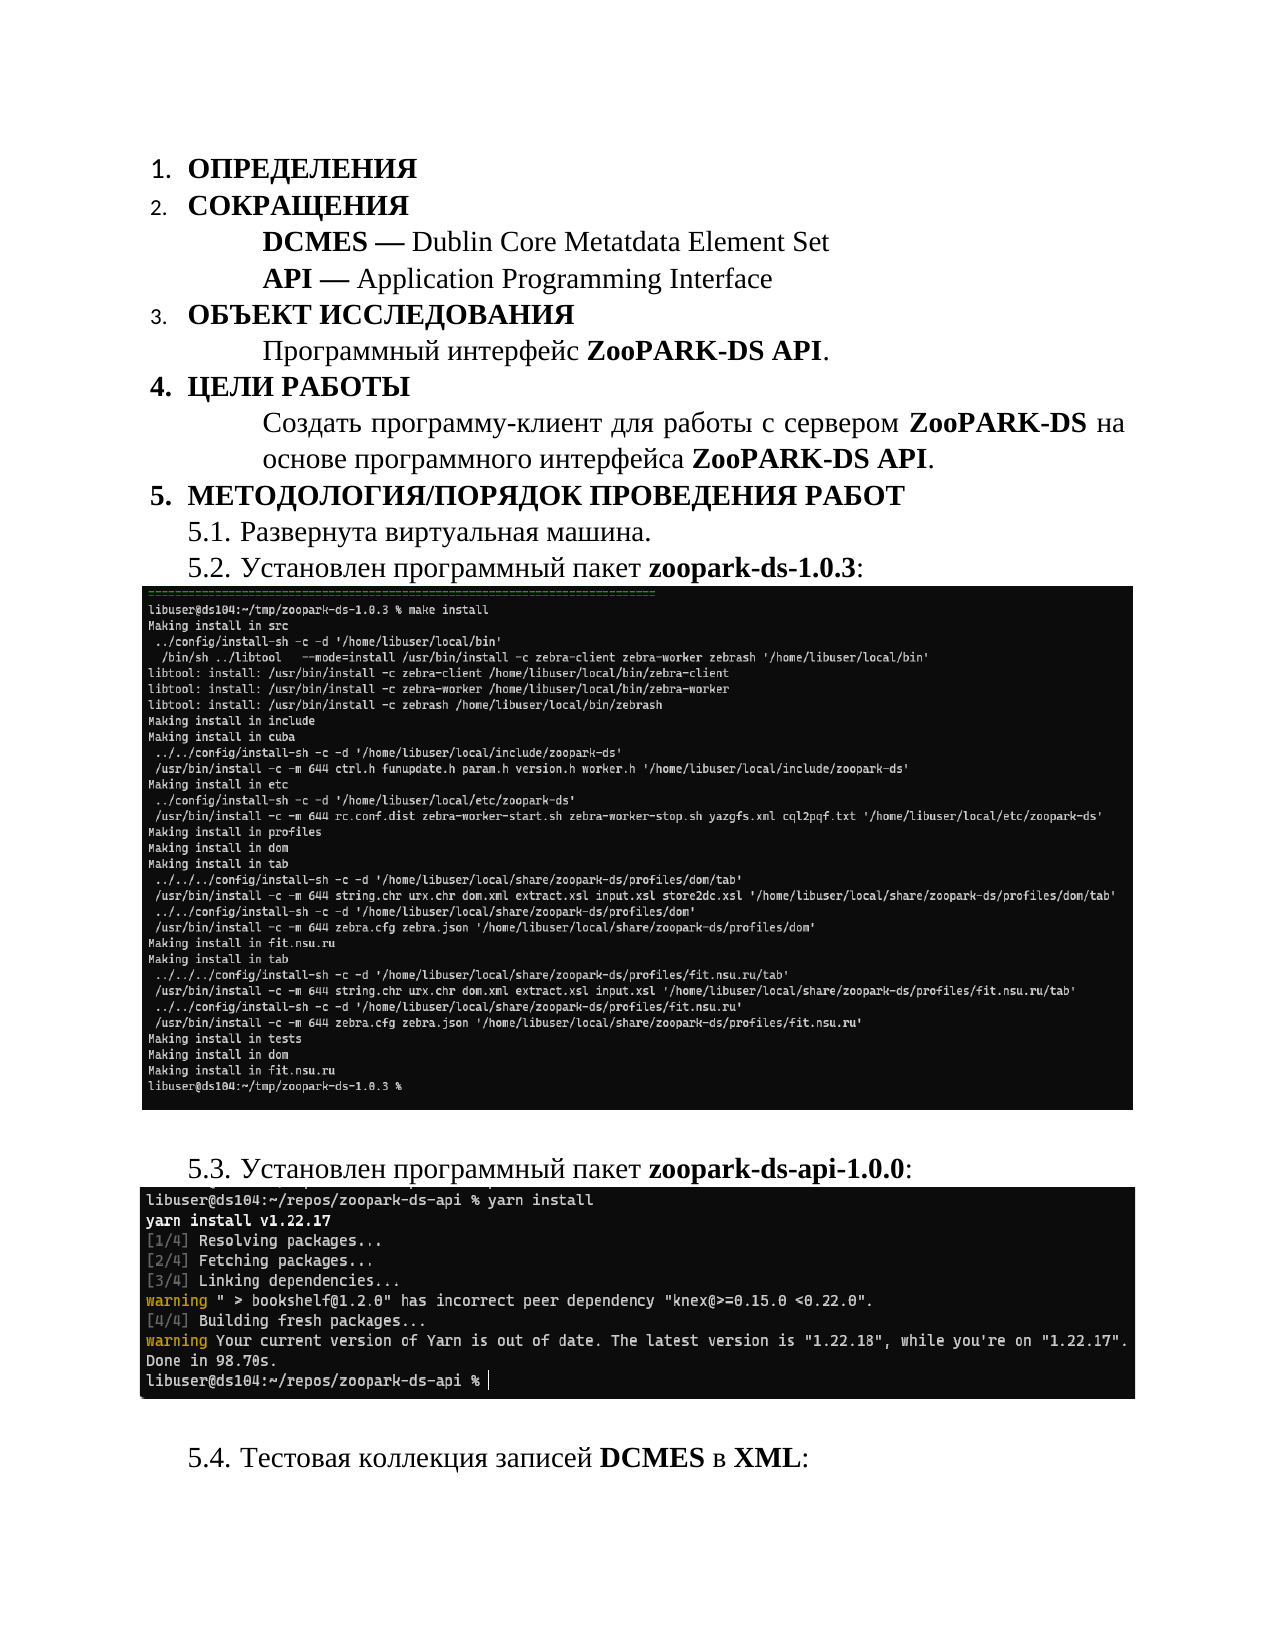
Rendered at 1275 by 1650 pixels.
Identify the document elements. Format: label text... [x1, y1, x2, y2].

list Тестовая коллекция записей DCMES в XML: [187, 1440, 1125, 1474]
list МЕТОДОЛОГИЯ/ПОРЯДОК ПРОВЕДЕНИЯ РАБОТ [150, 478, 1125, 511]
picture [139, 1187, 1136, 1399]
list ОПРЕДЕЛЕНИЯ [150, 150, 1125, 186]
list Создать программу-клиент для работы с сервером ZooPARK-DS на основе программного интерфейса ZooPARK-DS API. [262, 405, 1125, 475]
picture [142, 586, 1133, 1110]
list ОБЪЕКТ ИССЛЕДОВАНИЯ [150, 297, 1125, 330]
list Развернута виртуальная машина. [187, 514, 1125, 547]
list DCMES — Dublin Core Metatdata Element Set [262, 224, 1125, 258]
list API — Application Programming Interface [262, 261, 1125, 294]
list Установлен программный пакет zoopark-ds-1.0.3: [187, 550, 1125, 583]
list СОКРАЩЕНИЯ [150, 188, 1125, 222]
list Установлен программный пакет zoopark-ds-api-1.0.0: [187, 1151, 1125, 1184]
list Программный интерфейс ZooPARK-DS API. [262, 333, 1125, 367]
list ЦЕЛИ РАБОТЫ [150, 369, 1125, 403]
